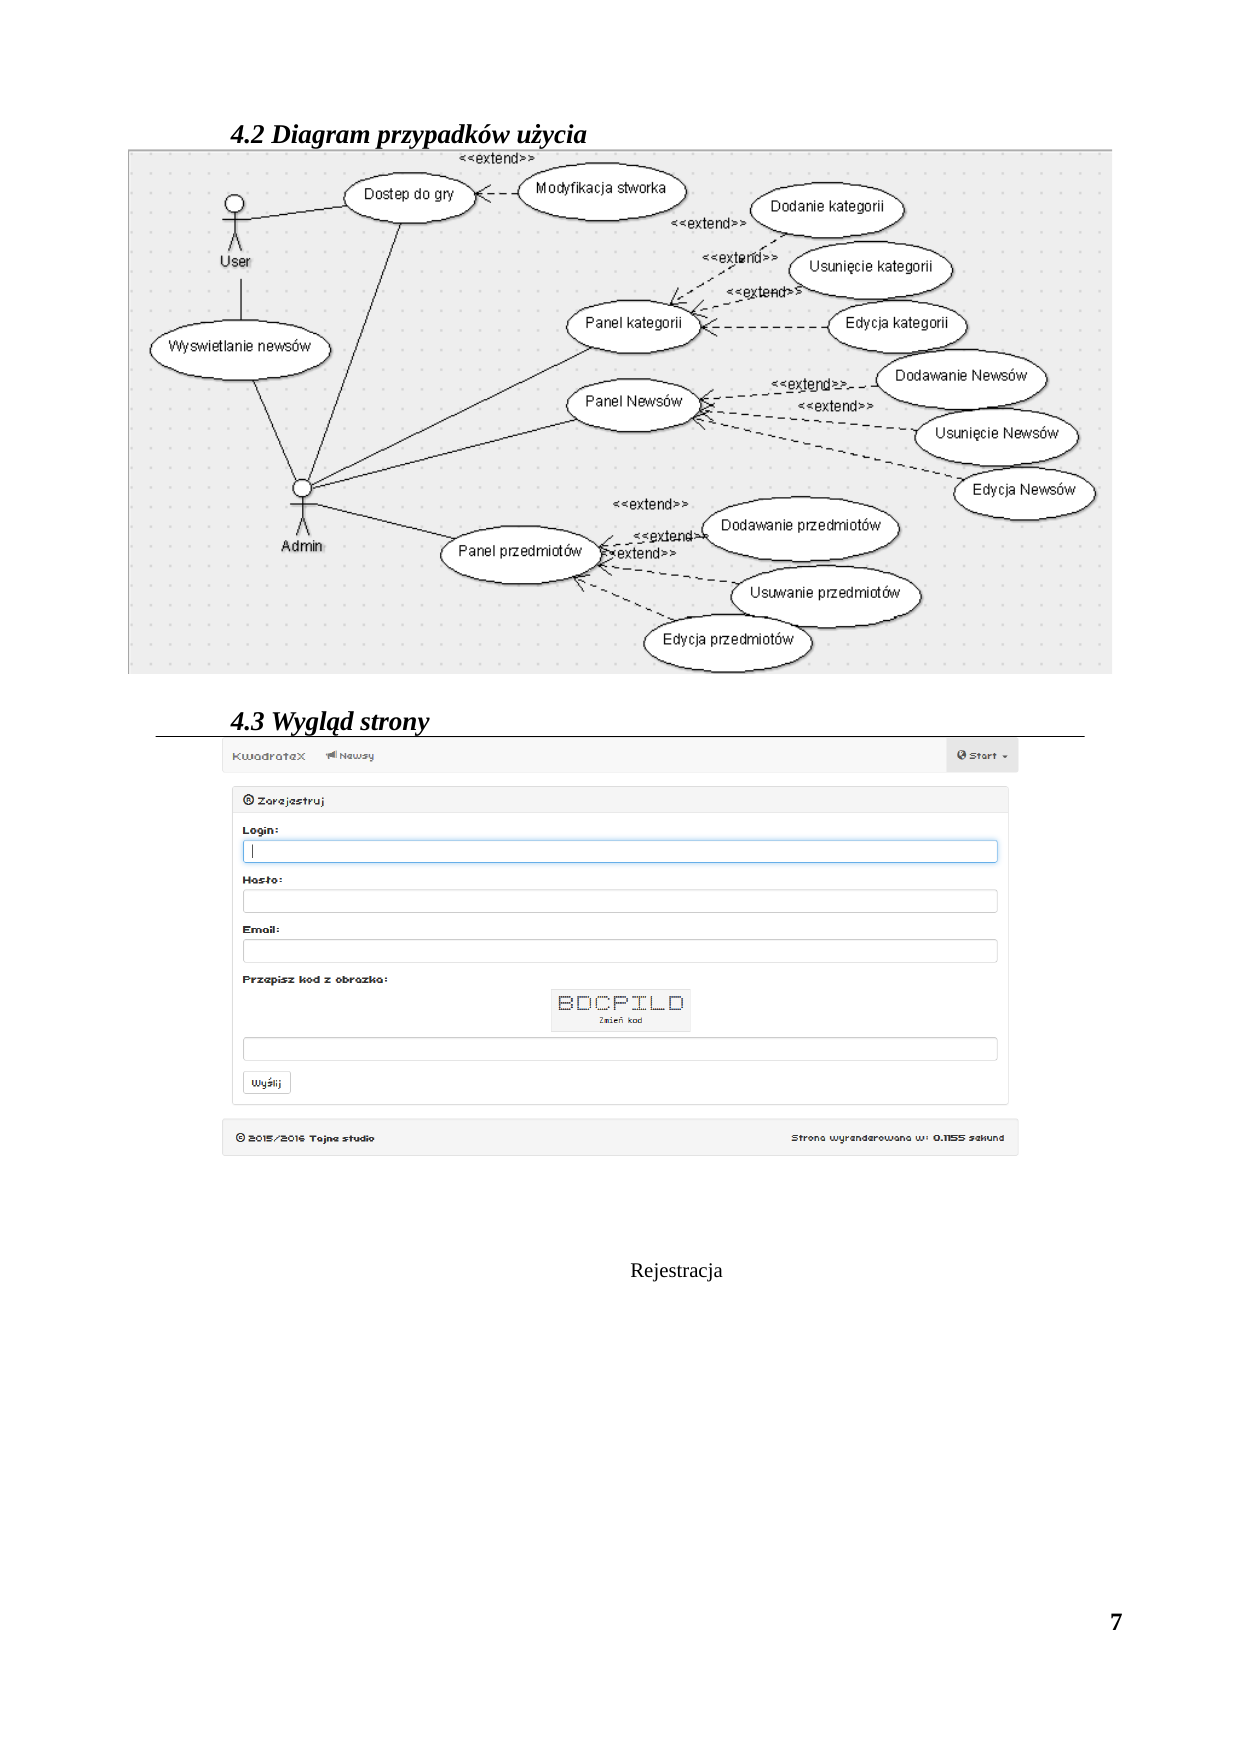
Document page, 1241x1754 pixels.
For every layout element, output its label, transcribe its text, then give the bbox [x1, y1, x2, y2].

list 4.3 Wygląd strony [193, 705, 1122, 736]
picture [155, 736, 1085, 1259]
picture [128, 149, 1113, 674]
list 4.2 Diagram przypadków użycia [193, 118, 1122, 149]
list Rejestracja [193, 736, 1122, 1282]
